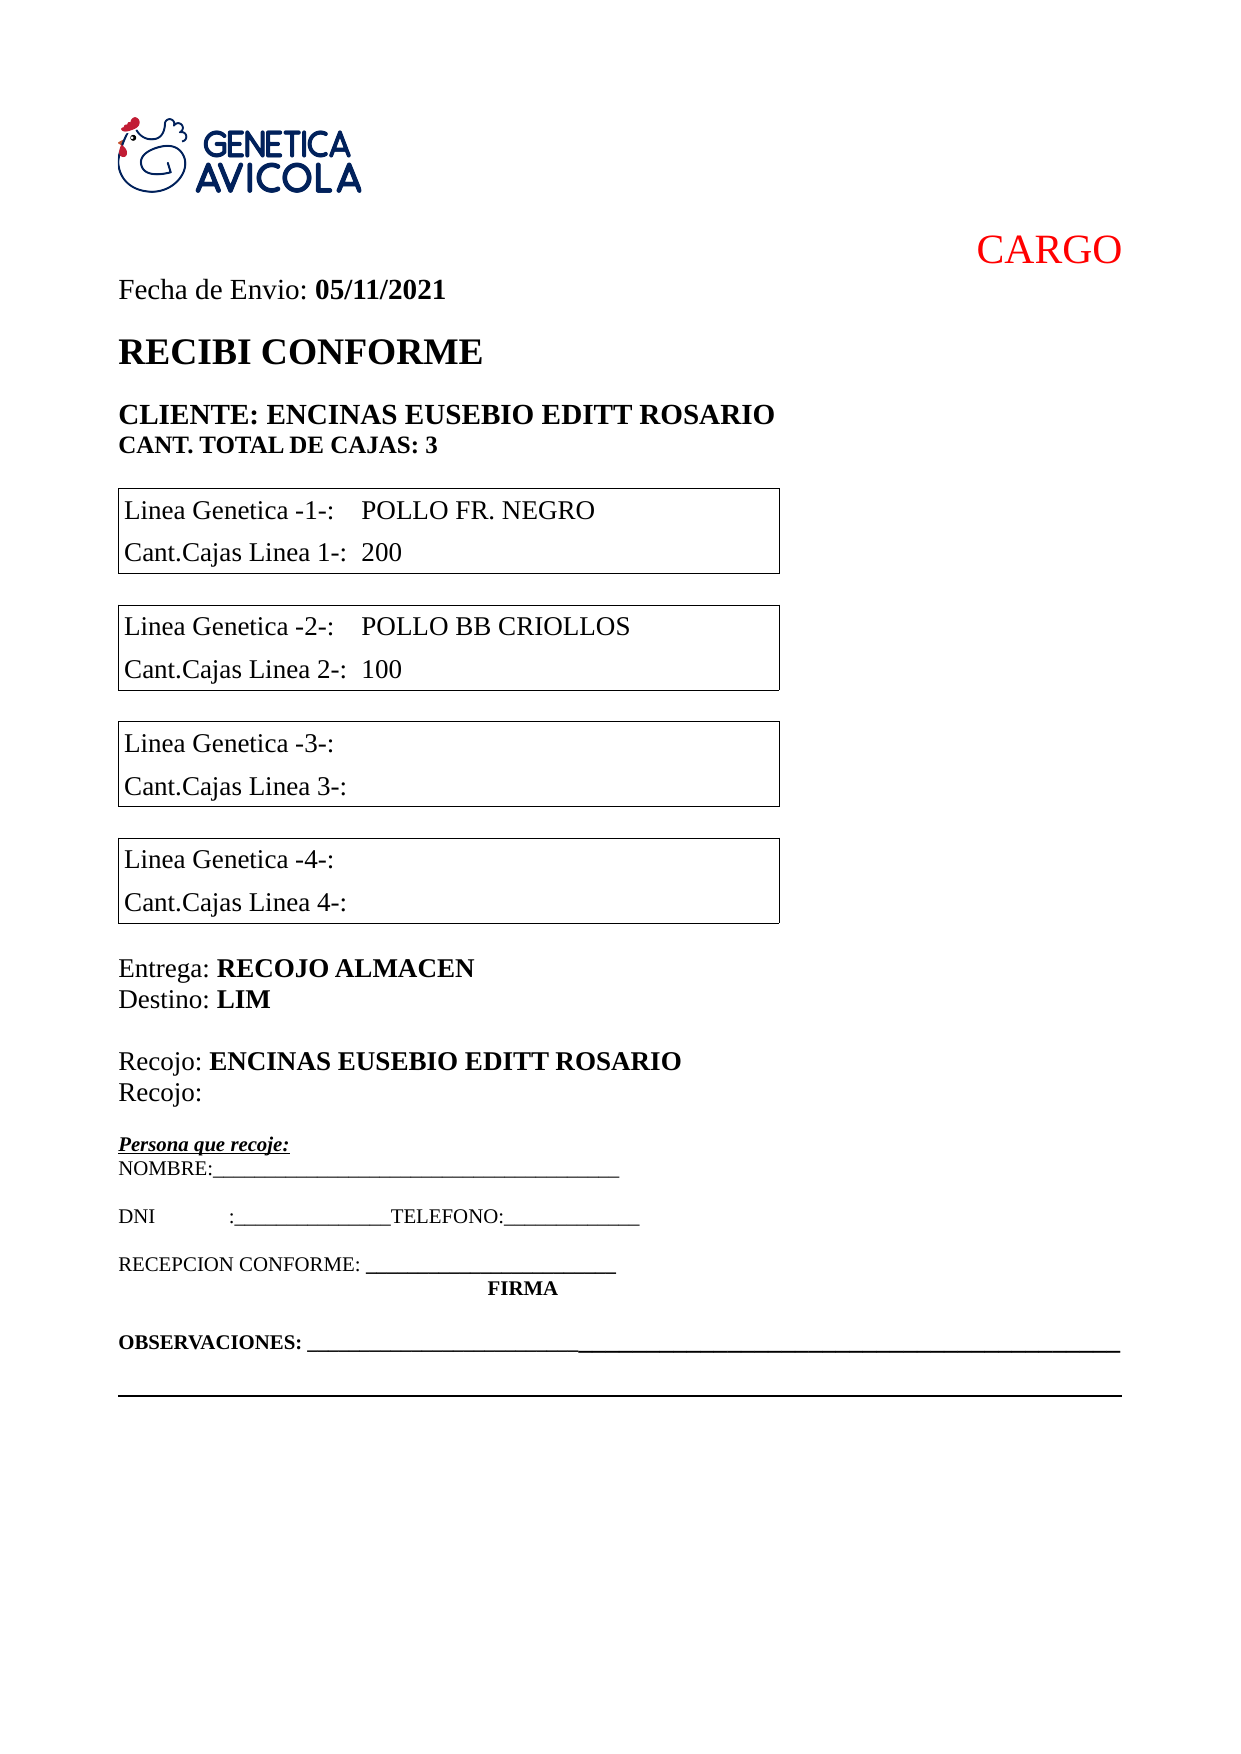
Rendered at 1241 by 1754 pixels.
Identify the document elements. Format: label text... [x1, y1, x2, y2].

table_header Linea Genetica -1-: [119, 489, 356, 531]
table_cell [356, 880, 779, 923]
table_cell Linea Genetica -2-: [119, 606, 356, 647]
text Recojo: [118, 1076, 1122, 1108]
text Entrega: RECOJO ALMACEN [118, 952, 1122, 983]
table_cell POLLO BB CRIOLLOS [356, 606, 779, 647]
text Fecha de Envio: 05/11/2021 [118, 272, 1122, 306]
table_cell Cant.Cajas Linea 1-: [119, 531, 356, 573]
text Destino: LIM [118, 983, 1122, 1014]
text OBSERVACIONES: __________________________________________________________________ [118, 1324, 1122, 1355]
text CANT. TOTAL DE CAJAS: 3 [118, 431, 1122, 459]
text RECEPCION CONFORME: ________________________ [118, 1252, 1122, 1276]
table_cell [356, 839, 779, 880]
table_cell [118, 574, 356, 604]
table_cell [356, 574, 779, 604]
table_cell [356, 764, 779, 806]
text CLIENTE: ENCINAS EUSEBIO EDITT ROSARIO [118, 397, 1122, 431]
table_cell Cant.Cajas Linea 3-: [119, 764, 356, 806]
table_cell [356, 722, 779, 764]
text DNI :_______________TELEFONO:_____________ [118, 1204, 1122, 1228]
table_cell Linea Genetica -3-: [119, 722, 356, 764]
table_cell [356, 691, 779, 721]
table_cell Linea Genetica -4-: [119, 839, 356, 880]
table_header POLLO FR. NEGRO [356, 489, 779, 531]
table_cell Cant.Cajas Linea 2-: [119, 647, 356, 690]
table_cell [118, 691, 356, 721]
picture [117, 117, 362, 193]
text FIRMA [118, 1276, 1122, 1300]
table_cell [356, 807, 779, 838]
text CARGO [118, 224, 1122, 272]
table_cell 100 [356, 647, 779, 690]
text Persona que recoje: [118, 1132, 1122, 1156]
table_cell 200 [356, 531, 779, 573]
table_cell [118, 807, 356, 838]
text Recojo: ENCINAS EUSEBIO EDITT ROSARIO [118, 1045, 1122, 1076]
table_cell Cant.Cajas Linea 4-: [119, 880, 356, 923]
text NOMBRE:_______________________________________ [118, 1156, 1122, 1180]
text RECIBI CONFORME [118, 330, 1122, 373]
